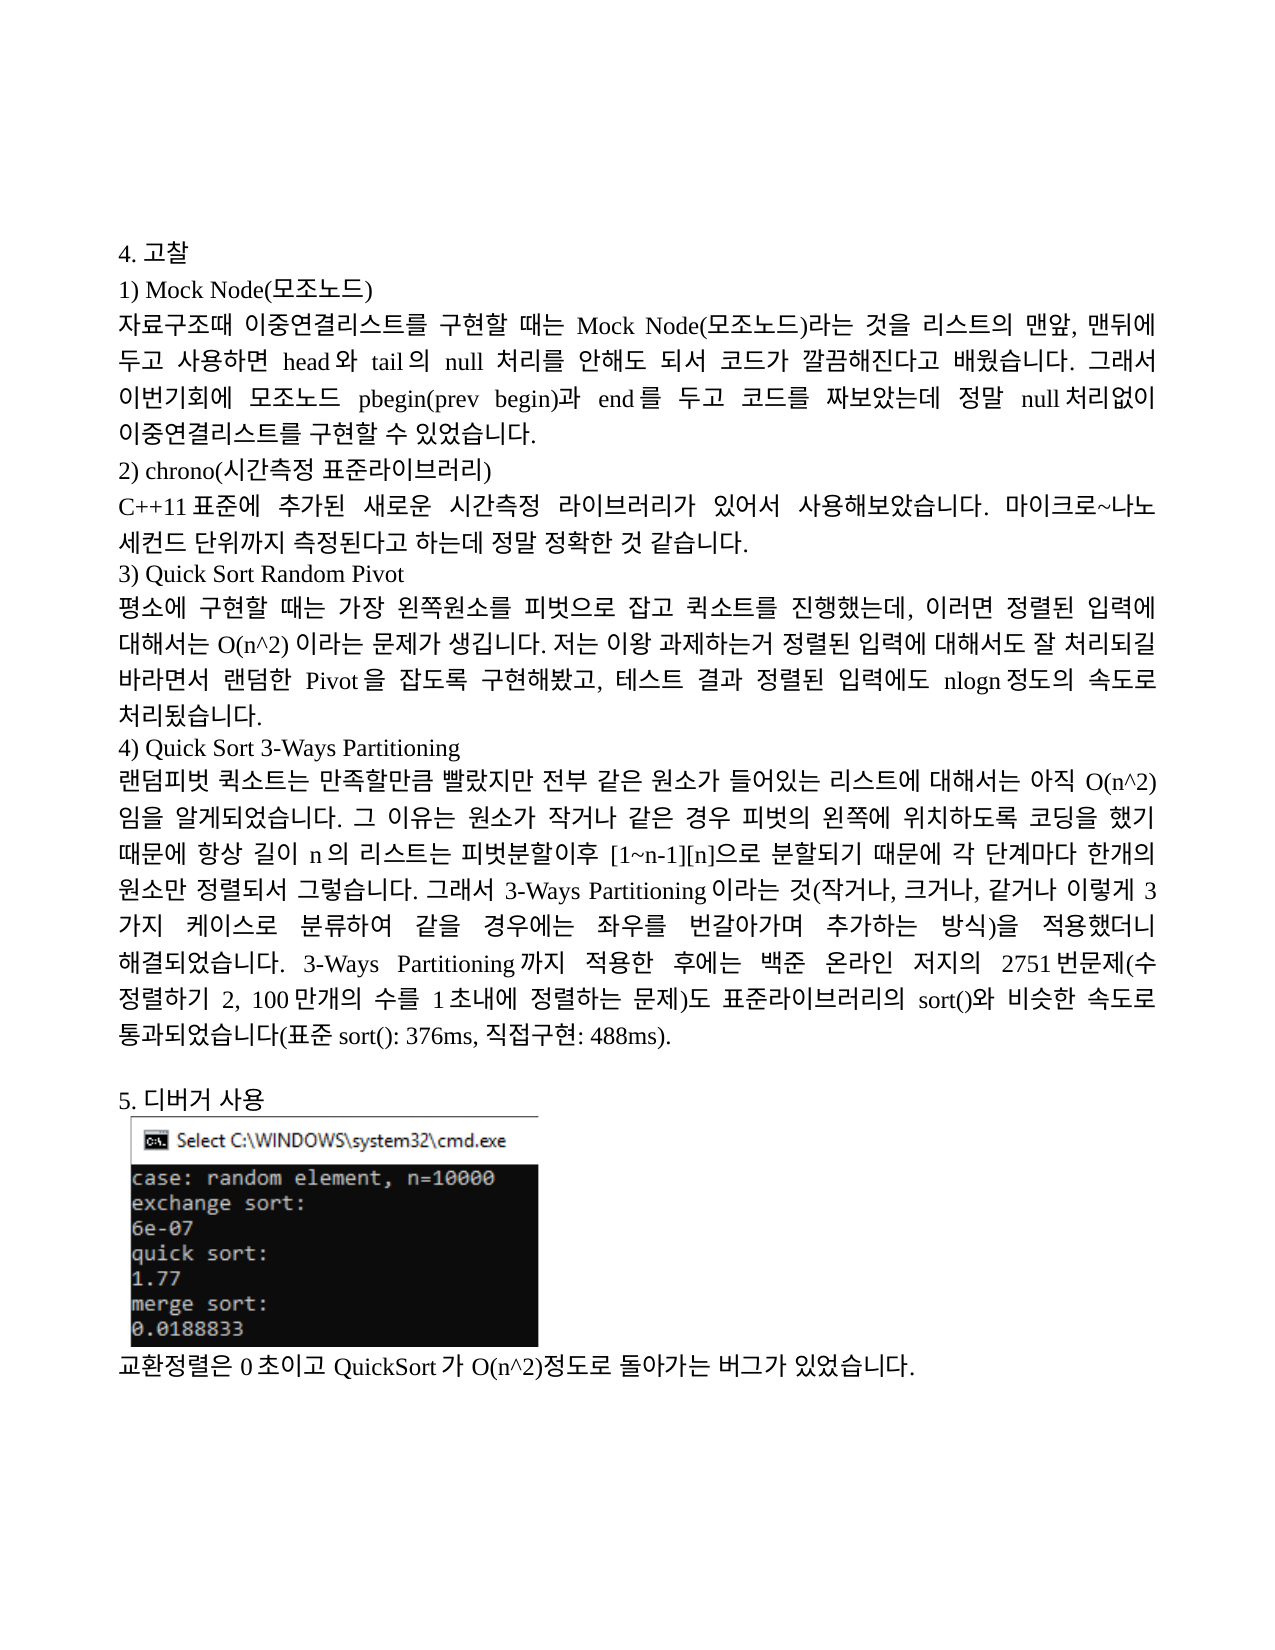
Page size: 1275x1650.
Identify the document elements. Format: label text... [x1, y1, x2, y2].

text C++11표준에 추가된 새로운 시간측정 라이브러리가 있어서 사용해보았습니다. 마이크로~나노 세컨드 단위까지 측정된다고 하는데 정말 정확한 것 같습니다. [118, 487, 1157, 559]
text 4. 고찰 [118, 233, 1157, 269]
text 평소에 구현할 때는 가장 왼쪽원소를 피벗으로 잡고 퀵소트를 진행했는데, 이러면 정렬된 입력에 대해서는 O(n^2) 이라는 문제가 생깁니다. 저는 이왕 과제하는거 정렬된 입력에 대해서도 잘 처리되길 바라면서 랜덤한 Pivot을 잡도록 구현해봤고, 테스트 결과 정렬된 입력에도 nlogn정도의 속도로 처리됬습니다. [118, 588, 1157, 733]
text 1) Mock Node(모조노드) [118, 269, 1157, 306]
text 2) chrono(시간측정 표준라이브러리) [118, 451, 1157, 487]
text 5. 디버거 사용 [118, 1081, 1157, 1117]
text 4) Quick Sort 3-Ways Partitioning [118, 733, 1157, 762]
text 교환정렬은 0초이고 QuickSort가 O(n^2)정도로 돌아가는 버그가 있었습니다. [118, 1347, 1157, 1383]
text 3) Quick Sort Random Pivot [118, 559, 1157, 588]
text 자료구조때 이중연결리스트를 구현할 때는 Mock Node(모조노드)라는 것을 리스트의 맨앞, 맨뒤에 두고 사용하면 head와 tail의 null 처리를 안해도 되서 코드가 깔끔해진다고 배웠습니다. 그래서 이번기회에 모조노드 pbegin(prev begin)과 end를 두고 코드를 짜보았는데 정말 null처리없이 이중연결리스트를 구현할 수 있었습니다. [118, 306, 1157, 451]
picture [130, 1116, 539, 1347]
text 랜덤피벗 퀵소트는 만족할만큼 빨랐지만 전부 같은 원소가 들어있는 리스트에 대해서는 아직 O(n^2)임을 알게되었습니다. 그 이유는 원소가 작거나 같은 경우 피벗의 왼쪽에 위치하도록 코딩을 했기 때문에 항상 길이 n의 리스트는 피벗분할이후 [1~n-1][n]으로 분할되기 때문에 각 단계마다 한개의 원소만 정렬되서 그렇습니다. 그래서 3-Ways Partitioning이라는 것(작거나, 크거나, 같거나 이렇게 3가지 케이스로 분류하여 같을 경우에는 좌우를 번갈아가며 추가하는 방식)을 적용했더니 해결되었습니다. 3-Ways Partitioning까지 적용한 후에는 백준 온라인 저지의 2751번문제(수 정렬하기 2, 100만개의 수를 1초내에 정렬하는 문제)도 표준라이브러리의 sort()와 비슷한 속도로 통과되었습니다(표준sort(): 376ms, 직접구현: 488ms). [118, 762, 1157, 1052]
